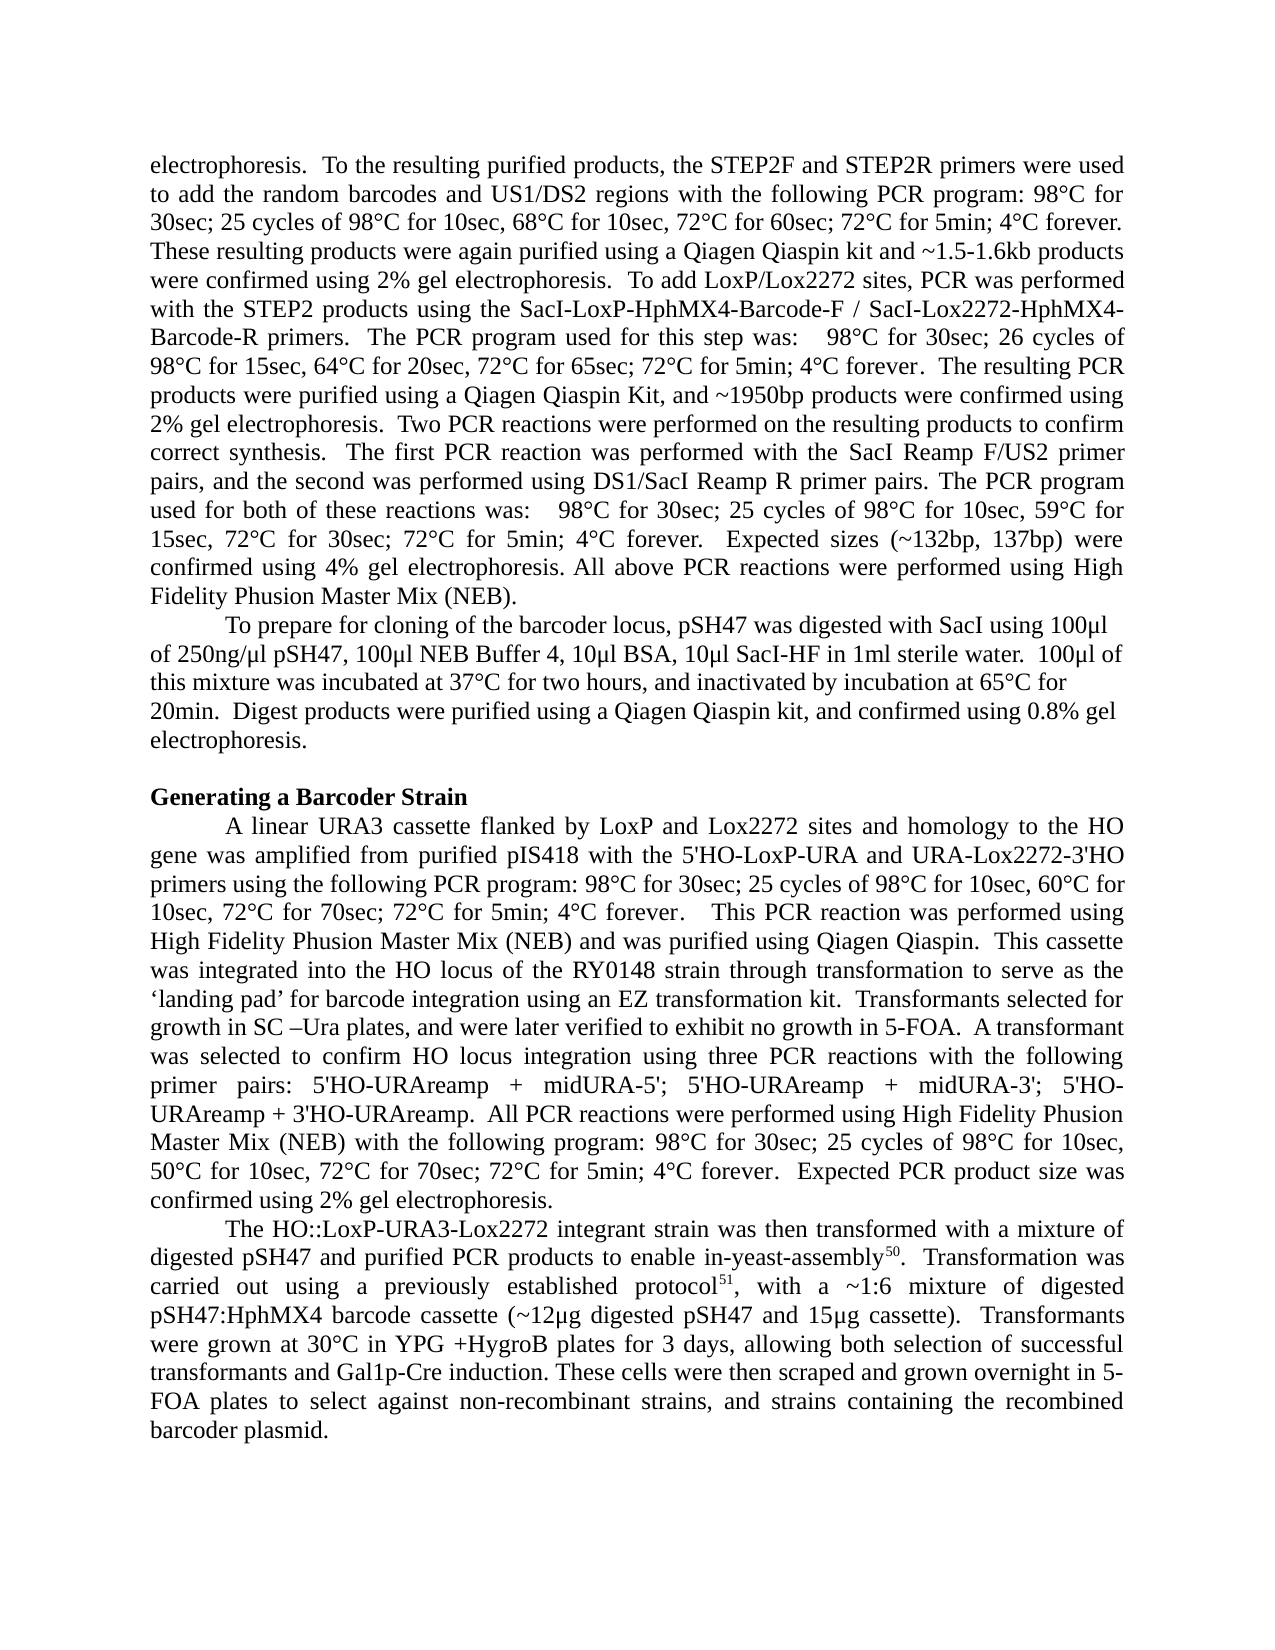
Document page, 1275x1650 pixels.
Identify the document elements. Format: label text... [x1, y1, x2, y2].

text The HO::LoxP-URA3-Lox2272 integrant strain was then transformed with a mixture of digested pSH47 and purified PCR products to enable in-yeast-assembly50. Transformation was carried out using a previously established protocol51, with a ~1:6 mixture of digested pSH47:HphMX4 barcode cassette (~12μg digested pSH47 and 15μg cassette). Transformants were grown at 30°C in YPG +HygroB plates for 3 days, allowing both selection of successful transformants and Gal1p-Cre induction. These cells were then scraped and grown overnight in 5-FOA plates to select against non-recombinant strains, and strains containing the recombined barcoder plasmid. [150, 1214, 1125, 1444]
text electrophoresis. To the resulting purified products, the STEP2F and STEP2R primers were used to add the random barcodes and US1/DS2 regions with the following PCR program: 98°C for 30sec; 25 cycles of 98°C for 10sec, 68°C for 10sec, 72°C for 60sec; 72°C for 5min; 4°C forever. These resulting products were again purified using a Qiagen Qiaspin kit and ~1.5-1.6kb products were confirmed using 2% gel electrophoresis. To add LoxP/Lox2272 sites, PCR was performed with the STEP2 products using the SacI-LoxP-HphMX4-Barcode-F / SacI-Lox2272-HphMX4-Barcode-R primers. The PCR program used for this step was: 98°C for 30sec; 26 cycles of 98°C for 15sec, 64°C for 20sec, 72°C for 65sec; 72°C for 5min; 4°C forever. The resulting PCR products were purified using a Qiagen Qiaspin Kit, and ~1950bp products were confirmed using 2% gel electrophoresis. Two PCR reactions were performed on the resulting products to confirm correct synthesis. The first PCR reaction was performed with the SacI Reamp F/US2 primer pairs, and the second was performed using DS1/SacI Reamp R primer pairs. The PCR program used for both of these reactions was: 98°C for 30sec; 25 cycles of 98°C for 10sec, 59°C for 15sec, 72°C for 30sec; 72°C for 5min; 4°C forever. Expected sizes (~132bp, 137bp) were confirmed using 4% gel electrophoresis. All above PCR reactions were performed using High Fidelity Phusion Master Mix (NEB). [150, 150, 1125, 610]
text A linear URA3 cassette flanked by LoxP and Lox2272 sites and homology to the HO gene was amplified from purified pIS418 with the 5'HO-LoxP-URA and URA-Lox2272-3'HO primers using the following PCR program: 98°C for 30sec; 25 cycles of 98°C for 10sec, 60°C for 10sec, 72°C for 70sec; 72°C for 5min; 4°C forever. This PCR reaction was performed using High Fidelity Phusion Master Mix (NEB) and was purified using Qiagen Qiaspin. This cassette was integrated into the HO locus of the RY0148 strain through transformation to serve as the ‘landing pad’ for barcode integration using an EZ transformation kit. Transformants selected for growth in SC –Ura plates, and were later verified to exhibit no growth in 5-FOA. A transformant was selected to confirm HO locus integration using three PCR reactions with the following primer pairs: 5'HO-URAreamp + midURA-5'; 5'HO-URAreamp + midURA-3'; 5'HO-URAreamp + 3'HO-URAreamp. All PCR reactions were performed using High Fidelity Phusion Master Mix (NEB) with the following program: 98°C for 30sec; 25 cycles of 98°C for 10sec, 50°C for 10sec, 72°C for 70sec; 72°C for 5min; 4°C forever. Expected PCR product size was confirmed using 2% gel electrophoresis. [150, 811, 1125, 1214]
text To prepare for cloning of the barcoder locus, pSH47 was digested with SacI using 100μl of 250ng/μl pSH47, 100μl NEB Buffer 4, 10μl BSA, 10μl SacI-HF in 1ml sterile water. 100μl of this mixture was incubated at 37°C for two hours, and inactivated by incubation at 65°C for 20min. Digest products were purified using a Qiagen Qiaspin kit, and confirmed using 0.8% gel electrophoresis. [150, 610, 1125, 754]
text Generating a Barcoder Strain [150, 782, 1125, 811]
